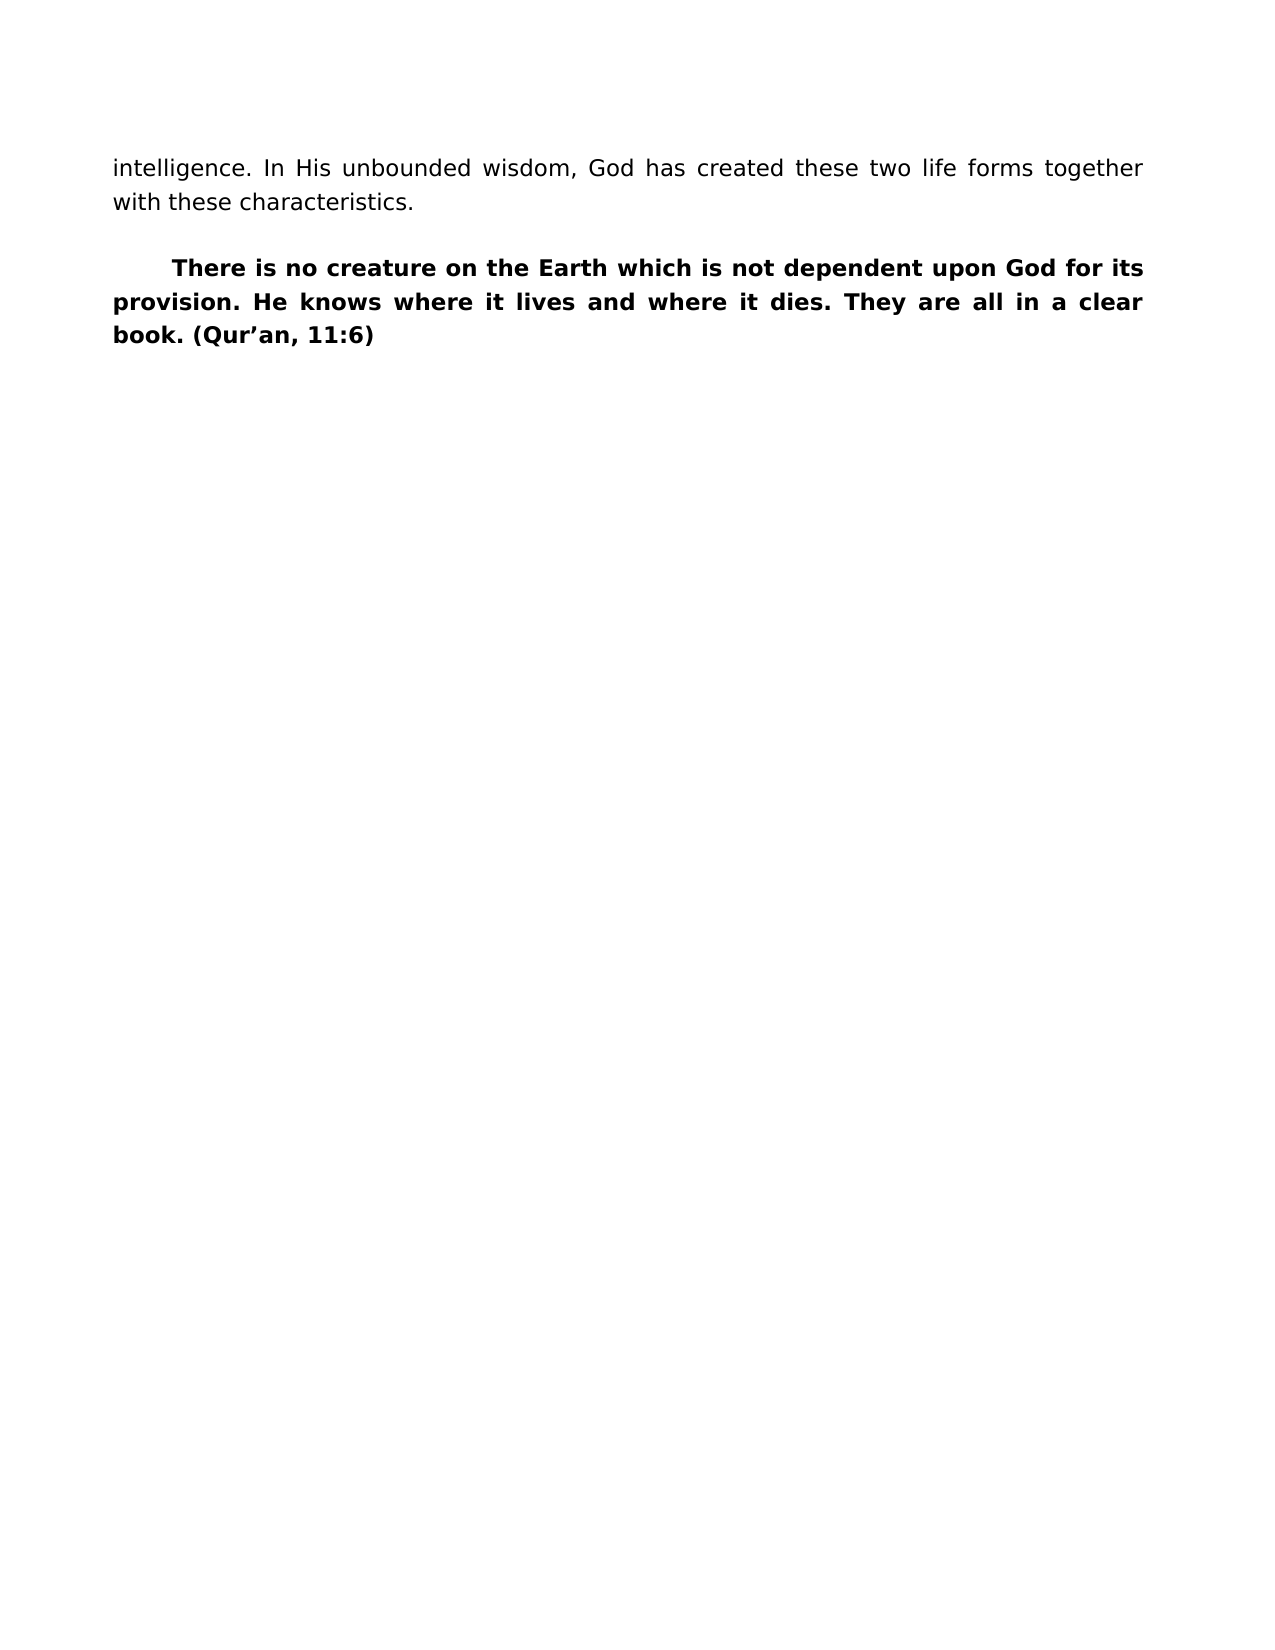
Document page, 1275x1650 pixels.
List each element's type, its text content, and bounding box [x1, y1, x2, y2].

text intelligence. In His unbounded wisdom, God has created these two life forms together with these characteristics. [112, 150, 1145, 217]
text There is no creature on the Earth which is not dependent upon God for its provision. He knows where it lives and where it dies. They are all in a clear book. (Qur’an, 11:6) [112, 250, 1145, 350]
